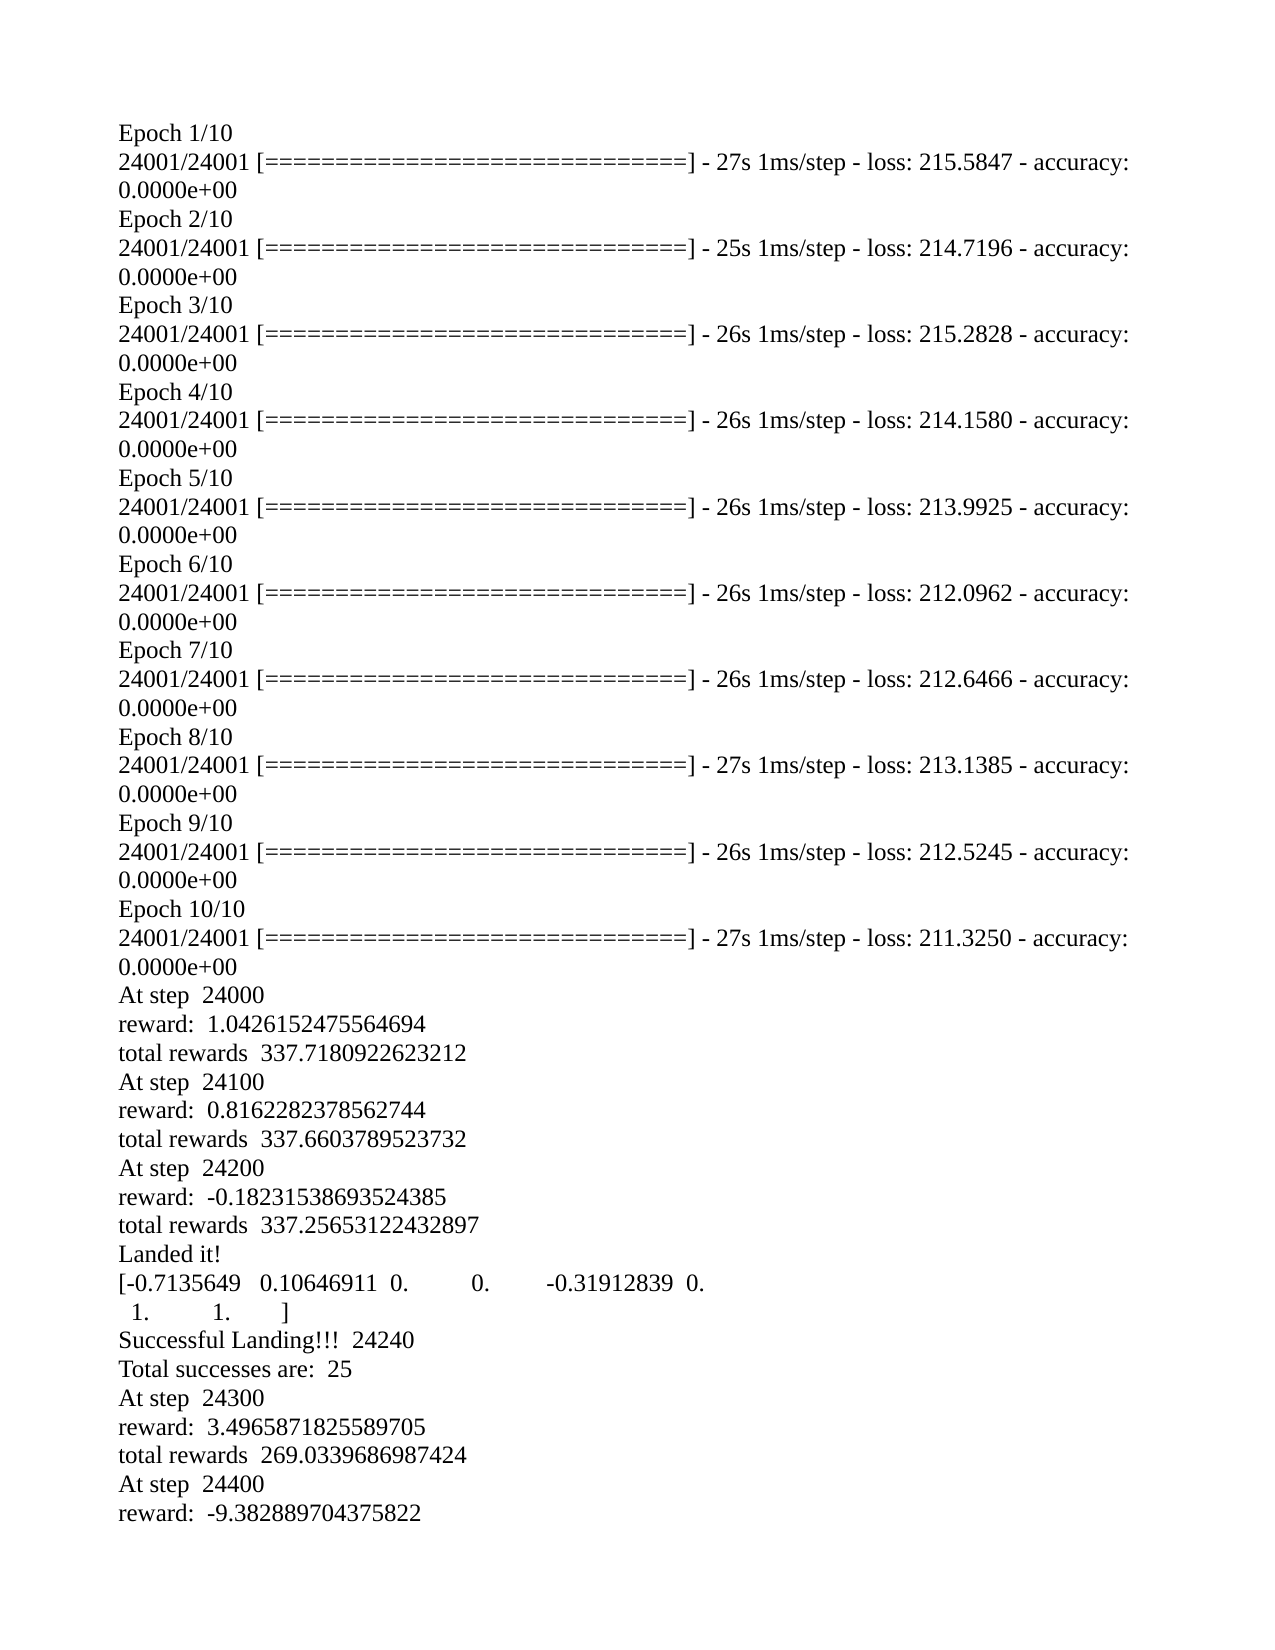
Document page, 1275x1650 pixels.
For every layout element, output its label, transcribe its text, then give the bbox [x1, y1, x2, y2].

text 1. 1. ] [118, 1297, 1157, 1326]
text At step 24000 [118, 981, 1157, 1009]
text Epoch 3/10 [118, 291, 1157, 319]
text 24001/24001 [==============================] - 26s 1ms/step - loss: 215.2828 - accuracy: 0.0000e+00 [118, 319, 1157, 377]
text reward: -0.18231538693524385 [118, 1182, 1157, 1211]
text Landed it! [118, 1239, 1157, 1268]
text Epoch 10/10 [118, 894, 1157, 923]
text At step 24400 [118, 1469, 1157, 1498]
text total rewards 337.7180922623212 [118, 1038, 1157, 1067]
text Epoch 2/10 [118, 204, 1157, 233]
text Epoch 9/10 [118, 808, 1157, 837]
text [-0.7135649 0.10646911 0. 0. -0.31912839 0. [118, 1268, 1157, 1297]
text reward: -9.382889704375822 [118, 1498, 1157, 1527]
text 24001/24001 [==============================] - 26s 1ms/step - loss: 213.9925 - accuracy: 0.0000e+00 [118, 492, 1157, 549]
text Epoch 7/10 [118, 636, 1157, 664]
text 24001/24001 [==============================] - 26s 1ms/step - loss: 212.5245 - accuracy: 0.0000e+00 [118, 837, 1157, 894]
text Epoch 6/10 [118, 549, 1157, 578]
text 24001/24001 [==============================] - 25s 1ms/step - loss: 214.7196 - accuracy: 0.0000e+00 [118, 233, 1157, 291]
text reward: 1.0426152475564694 [118, 1009, 1157, 1038]
text Epoch 5/10 [118, 463, 1157, 492]
text total rewards 337.6603789523732 [118, 1124, 1157, 1153]
text total rewards 337.25653122432897 [118, 1211, 1157, 1239]
text 24001/24001 [==============================] - 27s 1ms/step - loss: 213.1385 - accuracy: 0.0000e+00 [118, 751, 1157, 808]
text Epoch 8/10 [118, 722, 1157, 751]
text 24001/24001 [==============================] - 26s 1ms/step - loss: 212.0962 - accuracy: 0.0000e+00 [118, 578, 1157, 636]
text At step 24300 [118, 1383, 1157, 1412]
text total rewards 269.0339686987424 [118, 1441, 1157, 1469]
text 24001/24001 [==============================] - 26s 1ms/step - loss: 212.6466 - accuracy: 0.0000e+00 [118, 664, 1157, 722]
text 24001/24001 [==============================] - 27s 1ms/step - loss: 211.3250 - accuracy: 0.0000e+00 [118, 923, 1157, 981]
text Successful Landing!!! 24240 [118, 1326, 1157, 1354]
text At step 24200 [118, 1153, 1157, 1182]
text reward: 3.4965871825589705 [118, 1412, 1157, 1441]
text 24001/24001 [==============================] - 27s 1ms/step - loss: 215.5847 - accuracy: 0.0000e+00 [118, 147, 1157, 204]
text reward: 0.8162282378562744 [118, 1096, 1157, 1124]
text 24001/24001 [==============================] - 26s 1ms/step - loss: 214.1580 - accuracy: 0.0000e+00 [118, 406, 1157, 463]
text Epoch 4/10 [118, 377, 1157, 406]
text Total successes are: 25 [118, 1354, 1157, 1383]
text Epoch 1/10 [118, 118, 1157, 147]
text At step 24100 [118, 1067, 1157, 1096]
